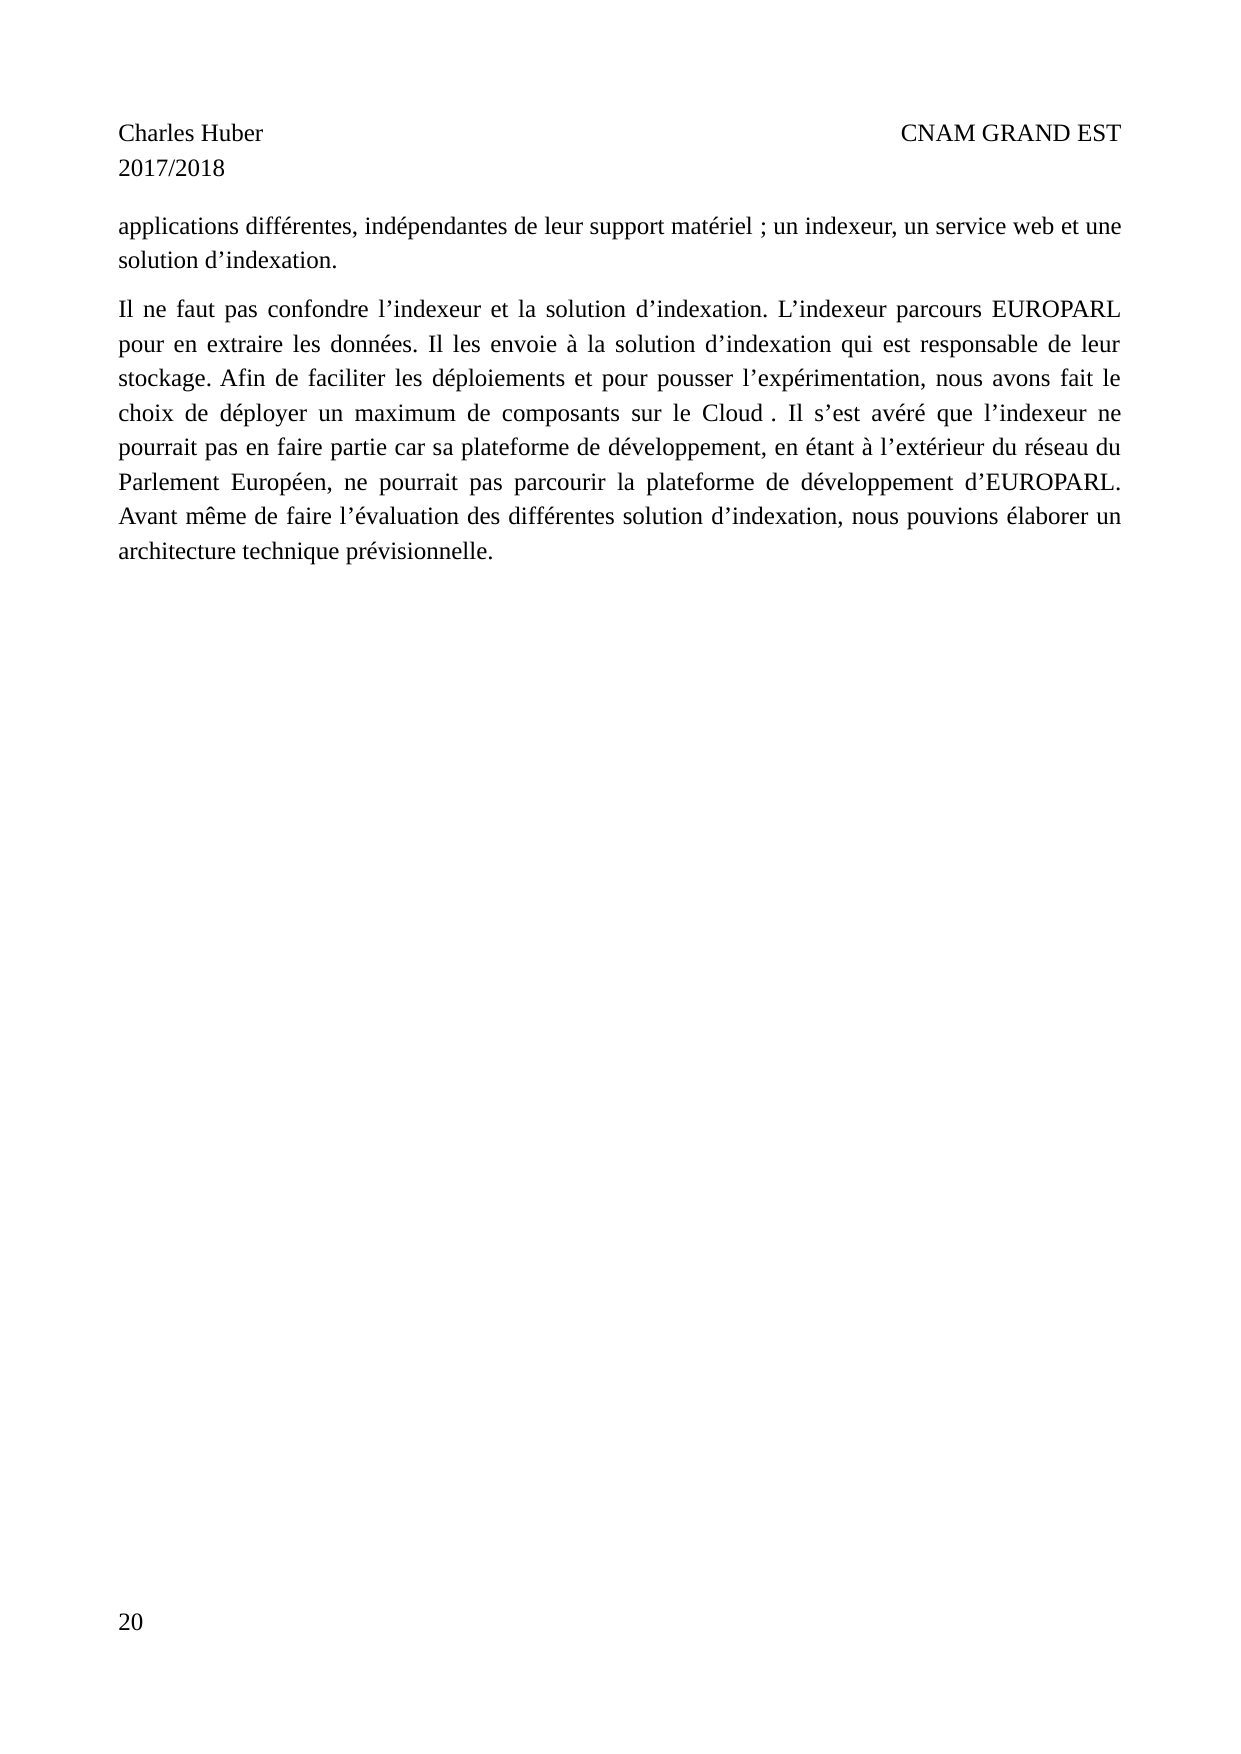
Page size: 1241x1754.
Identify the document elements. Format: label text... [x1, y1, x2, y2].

text applications différentes, indépendantes de leur support matériel ; un indexeur, un service web et une solution d’indexation. [118, 211, 1122, 274]
text Il ne faut pas confondre l’indexeur et la solution d’indexation. L’indexeur parcours EUROPARL pour en extraire les données. Il les envoie à la solution d’indexation qui est responsable de leur stockage. Afin de faciliter les déploiements et pour pousser l’expérimentation, nous avons fait le choix de déployer un maximum de composants sur le Cloud . Il s’est avéré que l’indexeur ne pourrait pas en faire partie car sa plateforme de développement, en étant à l’extérieur du réseau du Parlement Européen, ne pourrait pas parcourir la plateforme de développement d’EUROPARL. Avant même de faire l’évaluation des différentes solution d’indexation, nous pouvions élaborer un architecture technique prévisionnelle. [118, 294, 1122, 564]
